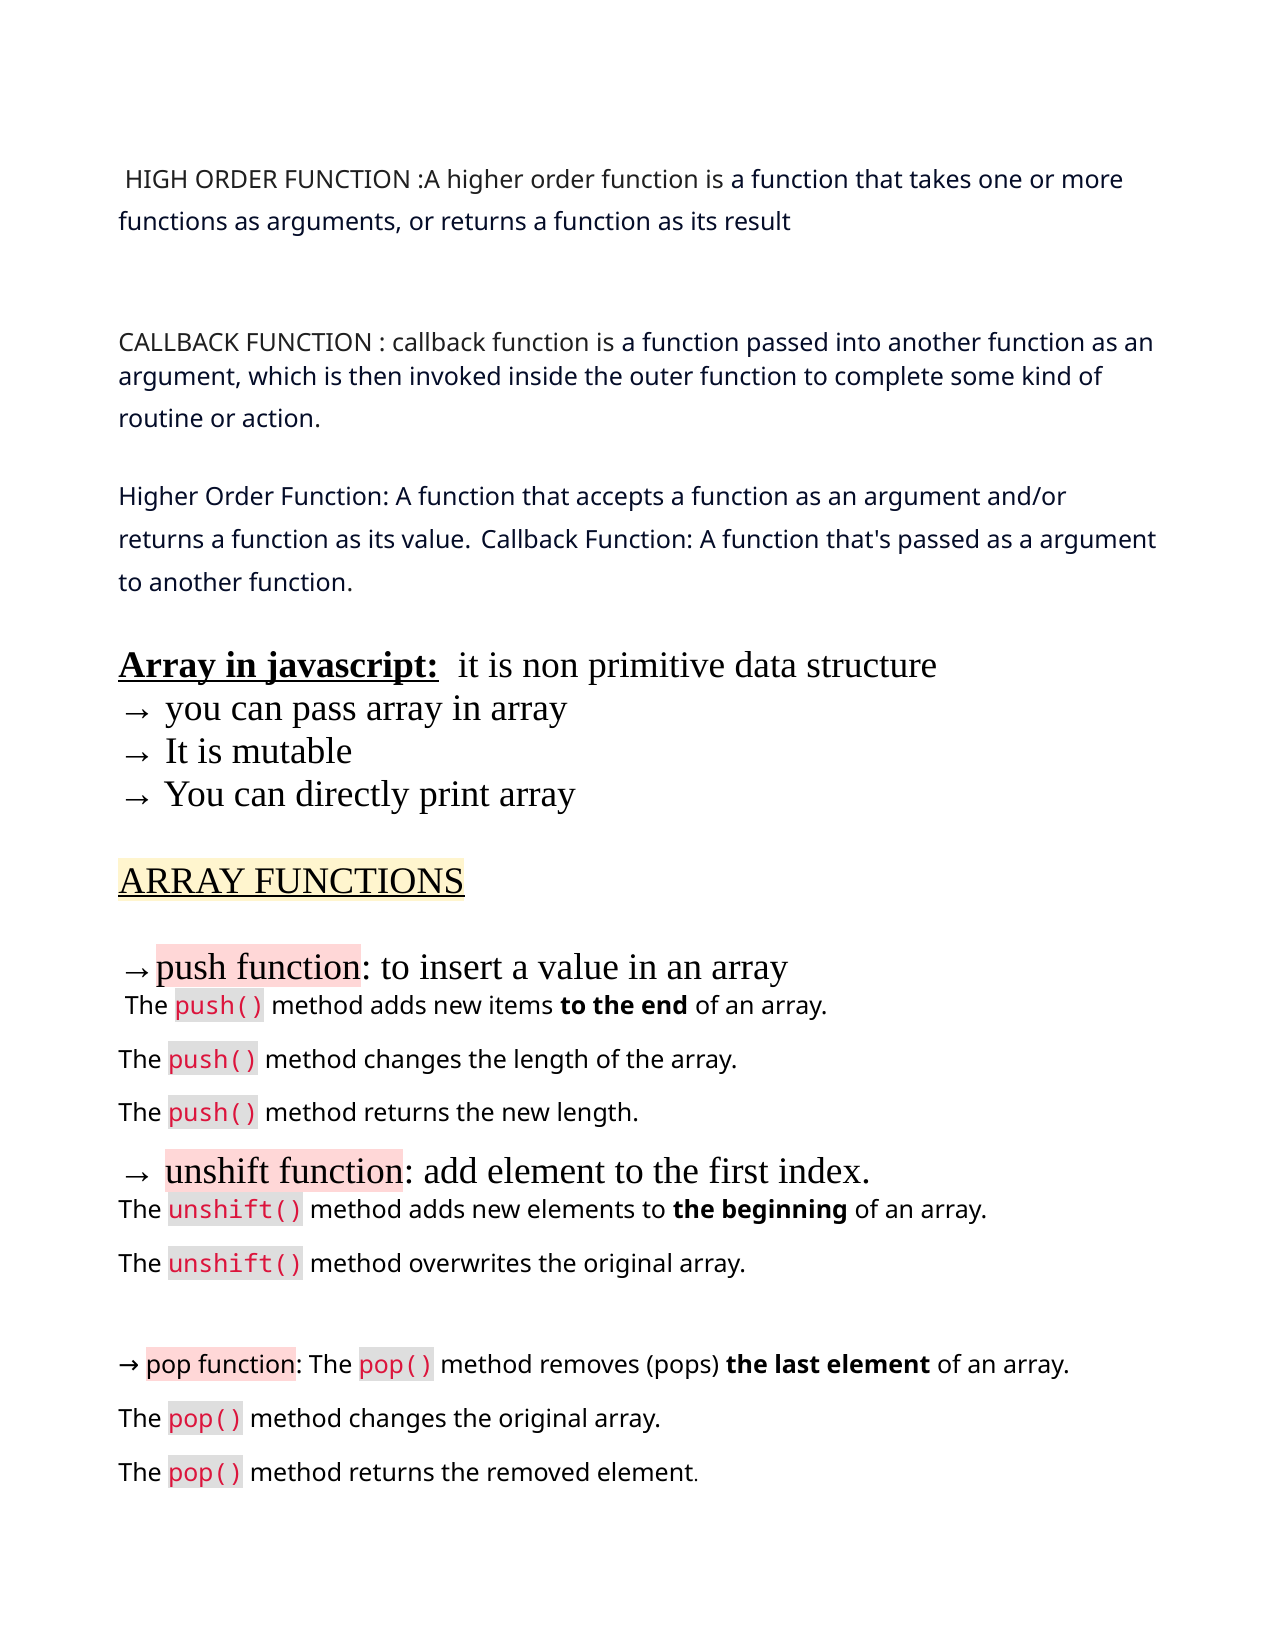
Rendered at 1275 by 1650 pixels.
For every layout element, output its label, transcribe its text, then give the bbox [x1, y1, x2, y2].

text The unshift() method overwrites the original array. [118, 1246, 1157, 1280]
text → You can directly print array [118, 772, 1157, 815]
text Array in javascript: it is non primitive data structure [118, 642, 1157, 686]
text HIGH ORDER FUNCTION :A higher order function is a function that takes one or more functions as arguments, or returns a function as its result [118, 161, 1157, 238]
text → pop function: The pop() method removes (pops) the last element of an array. [118, 1347, 1157, 1381]
text The pop() method changes the original array. [118, 1401, 1157, 1435]
text Higher Order Function: A function that accepts a function as an argument and/or returns a function as its value. Callback Function: A function that's passed as a argument to another function. [118, 479, 1157, 599]
text → unshift function: add element to the first index. [118, 1149, 1157, 1192]
text The unshift() method adds new elements to the beginning of an array. [118, 1192, 1157, 1226]
text The push() method adds new items to the end of an array. [118, 987, 1157, 1022]
text →push function: to insert a value in an array [118, 944, 1157, 987]
text ARRAY FUNCTIONS [118, 858, 1157, 901]
text The push() method returns the new length. [118, 1095, 1157, 1129]
text The pop() method returns the removed element. [118, 1454, 1157, 1488]
text CALLBACK FUNCTION : callback function is a function passed into another function as an argument, which is then invoked inside the outer function to complete some kind of routine or action. [118, 325, 1157, 436]
text The push() method changes the length of the array. [118, 1041, 1157, 1075]
text → you can pass array in array [118, 686, 1157, 729]
text → It is mutable [118, 729, 1157, 772]
